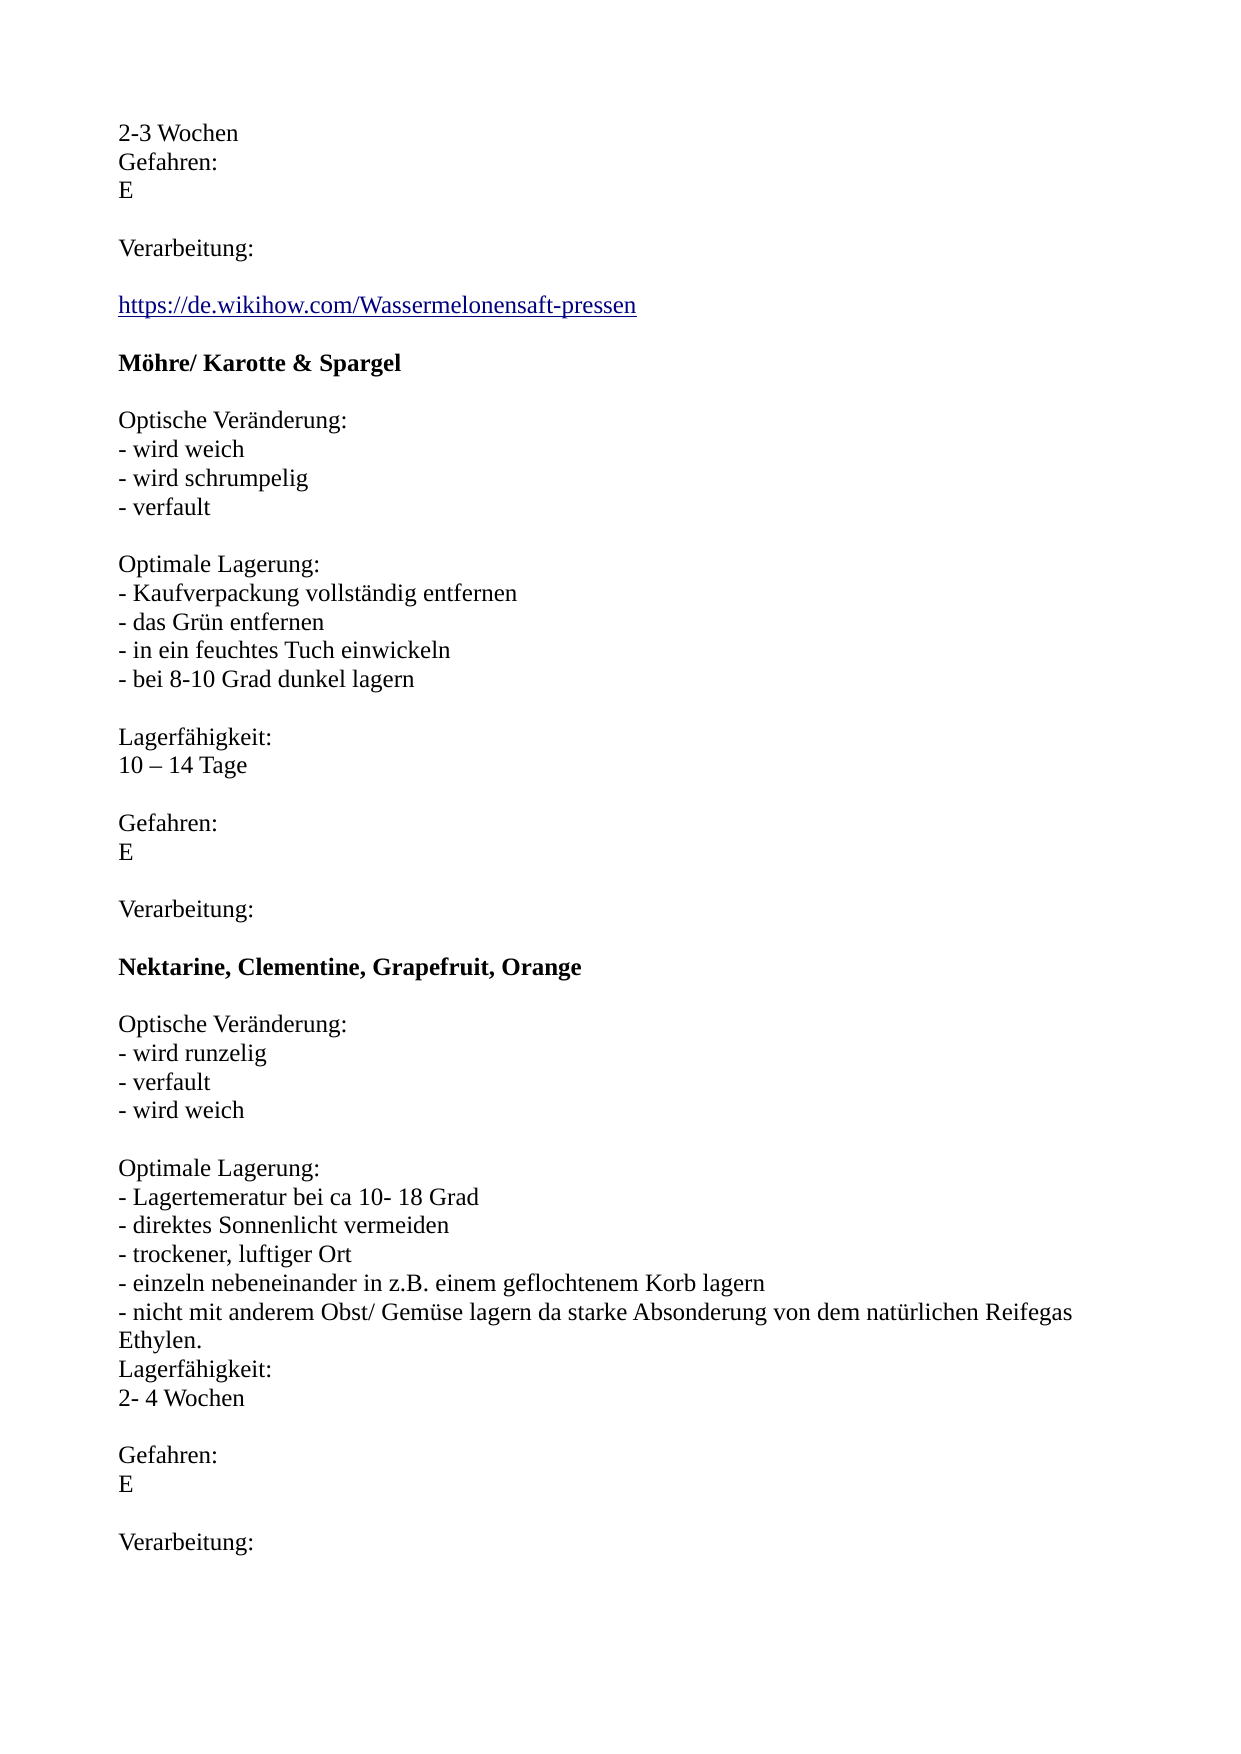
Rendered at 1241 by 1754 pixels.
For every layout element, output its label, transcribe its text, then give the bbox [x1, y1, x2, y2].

text Lagerfähigkeit: [118, 1354, 1122, 1383]
text - wird weich [118, 1096, 1122, 1124]
text Verarbeitung: [118, 233, 1122, 262]
text Optimale Lagerung: [118, 549, 1122, 578]
text Lagerfähigkeit: [118, 722, 1122, 751]
text 10 – 14 Tage [118, 751, 1122, 779]
text Optische Veränderung: [118, 406, 1122, 434]
text - verfault [118, 1067, 1122, 1096]
text Möhre/ Karotte & Spargel [118, 348, 1122, 377]
text Optische Veränderung: [118, 1009, 1122, 1038]
text E [118, 837, 1122, 866]
text - direktes Sonnenlicht vermeiden [118, 1211, 1122, 1239]
text - wird runzelig [118, 1038, 1122, 1067]
text - wird schrumpelig [118, 463, 1122, 492]
text Verarbeitung: [118, 894, 1122, 923]
text - wird weich [118, 434, 1122, 463]
text Optimale Lagerung: [118, 1153, 1122, 1182]
text 2- 4 Wochen [118, 1383, 1122, 1412]
text Gefahren: [118, 1441, 1122, 1469]
text Nektarine, Clementine, Grapefruit, Orange [118, 952, 1122, 981]
text E [118, 1469, 1122, 1498]
text E [118, 176, 1122, 204]
text Gefahren: [118, 808, 1122, 837]
text - einzeln nebeneinander in z.B. einem geflochtenem Korb lagern [118, 1268, 1122, 1297]
text - bei 8-10 Grad dunkel lagern [118, 664, 1122, 693]
text - das Grün entfernen [118, 607, 1122, 636]
text - verfault [118, 492, 1122, 521]
text - nicht mit anderem Obst/ Gemüse lagern da starke Absonderung von dem natürlichen Reifegas Ethylen. [118, 1297, 1122, 1354]
text Gefahren: [118, 147, 1122, 176]
text - in ein feuchtes Tuch einwickeln [118, 636, 1122, 664]
text - trockener, luftiger Ort [118, 1239, 1122, 1268]
text 2-3 Wochen [118, 118, 1122, 147]
text Verarbeitung: [118, 1527, 1122, 1556]
text - Lagertemeratur bei ca 10- 18 Grad [118, 1182, 1122, 1211]
text - Kaufverpackung vollständig entfernen [118, 578, 1122, 607]
text https://de.wikihow.com/Wassermelonensaft-pressen [118, 291, 1122, 319]
